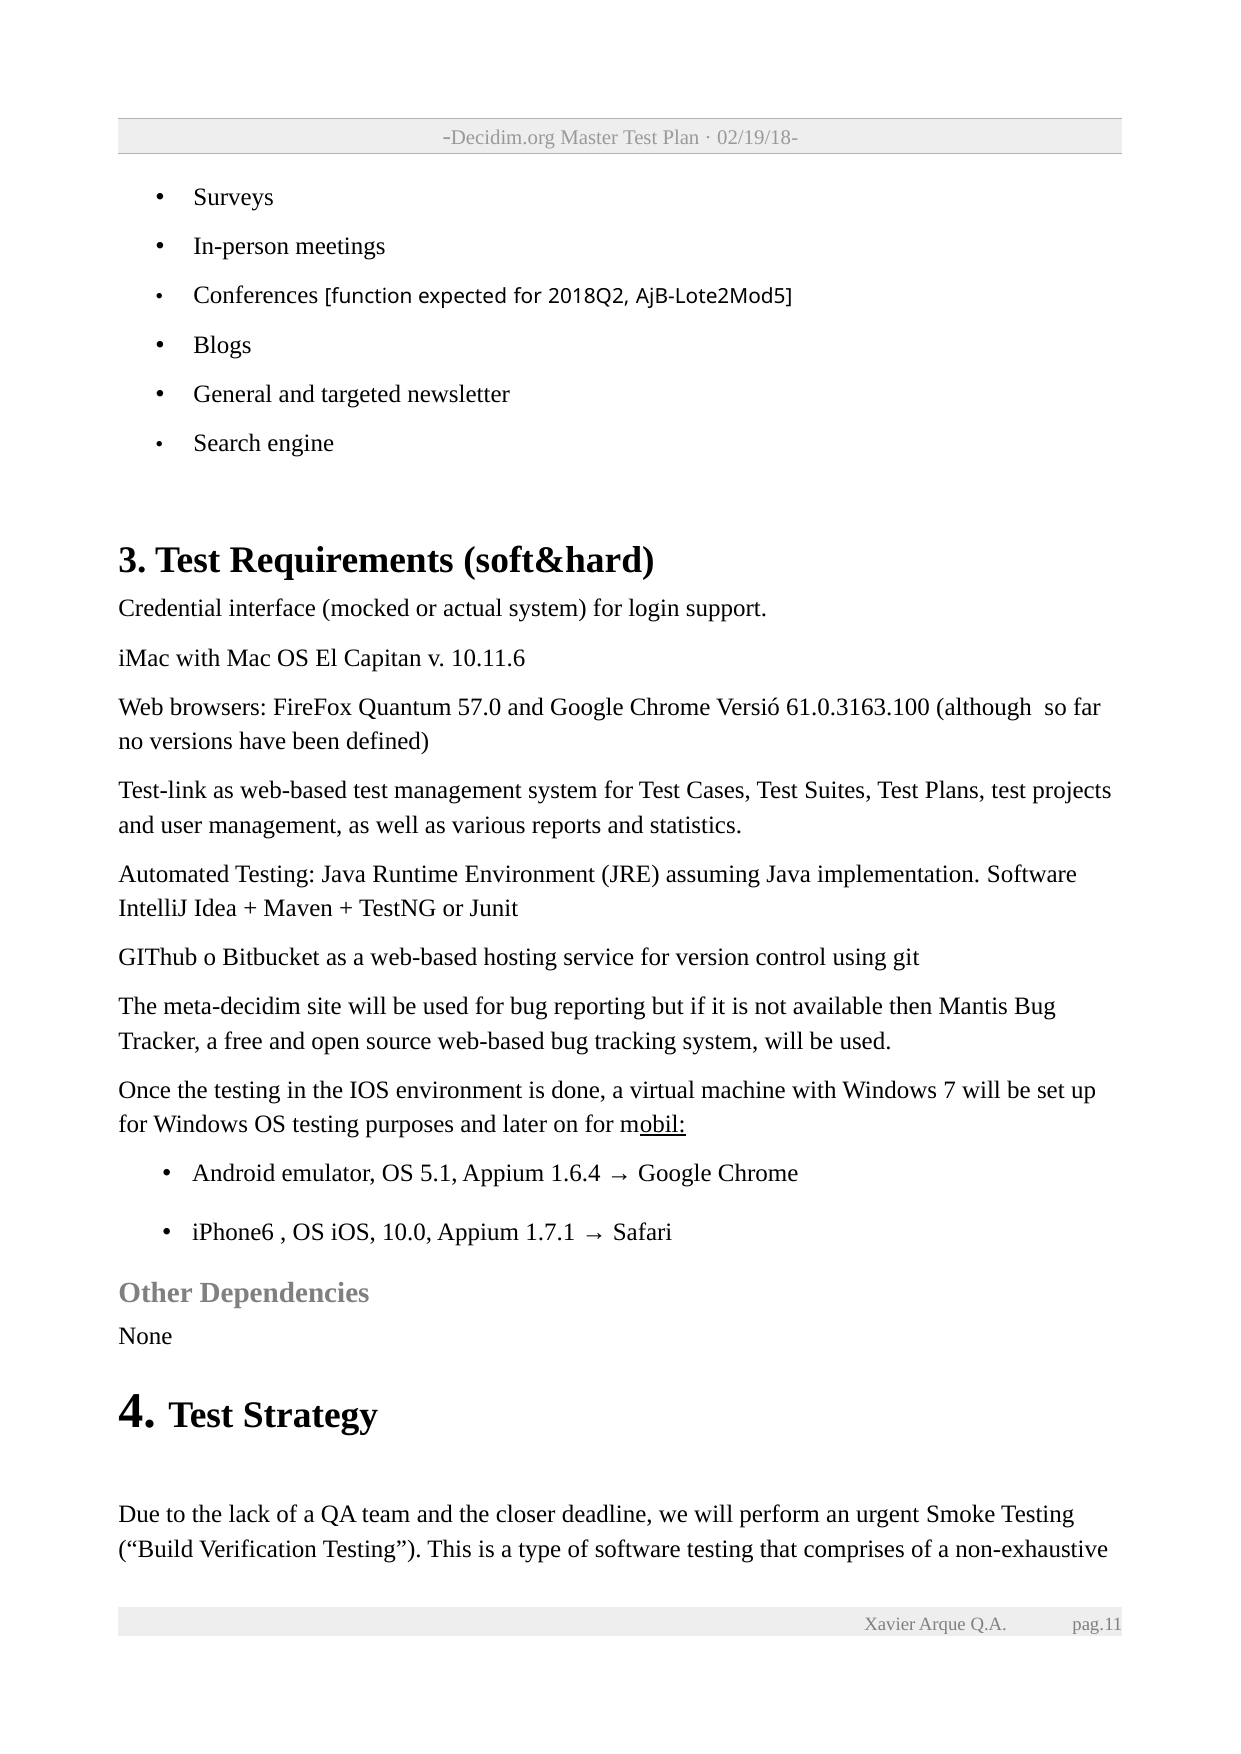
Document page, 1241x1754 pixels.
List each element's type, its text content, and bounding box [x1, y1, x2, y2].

text GIThub o Bitbucket as a web-based hosting service for version control using git [118, 942, 1122, 971]
text Automated Testing: Java Runtime Environment (JRE) assuming Java implementation. Software IntelliJ Idea + Maven + TestNG or Junit [118, 859, 1122, 922]
list Surveys [156, 182, 1122, 211]
subtitle Other Dependencies [118, 1275, 1122, 1308]
text None [118, 1321, 1122, 1350]
text Credential interface (mocked or actual system) for login support. [118, 593, 1122, 622]
list Search engine [156, 428, 1122, 458]
list General and targeted newsletter [156, 379, 1122, 408]
subtitle 3. Test Requirements (soft&hard) [118, 538, 1122, 581]
text Web browsers: FireFox Quantum 57.0 and Google Chrome Versió 61.0.3163.100 (although so far no versions have been defined) [118, 692, 1122, 755]
text The meta-decidim site will be used for bug reporting but if it is not available then Mantis Bug Tracker, a free and open source web-based bug tracking system, will be used. [118, 991, 1122, 1054]
list In-person meetings [156, 231, 1122, 260]
list Blogs [156, 330, 1122, 359]
text Once the testing in the IOS environment is done, a virtual machine with Windows 7 will be set up for Windows OS testing purposes and later on for mobil: [118, 1075, 1122, 1138]
list iPhone6 , OS iOS, 10.0, Appium 1.7.1 → Safari [162, 1217, 1122, 1245]
text Due to the lack of a QA team and the closer deadline, we will perform an urgent Smoke Testing (“Build Verification Testing”). This is a type of software testing that comprises of a non-exhaustive [118, 1499, 1122, 1563]
text Test-link as web-based test management system for Test Cases, Test Suites, Test Plans, test projects and user management, as well as various reports and statistics. [118, 775, 1122, 838]
list Android emulator, OS 5.1, Appium 1.6.4 → Google Chrome [162, 1158, 1122, 1187]
list Conferences [function expected for 2018Q2, AjB-Lote2Mod5] [156, 281, 1122, 310]
subtitle 4. Test Strategy [118, 1380, 1122, 1438]
text iMac with Mac OS El Capitan v. 10.11.6 [118, 643, 1122, 671]
